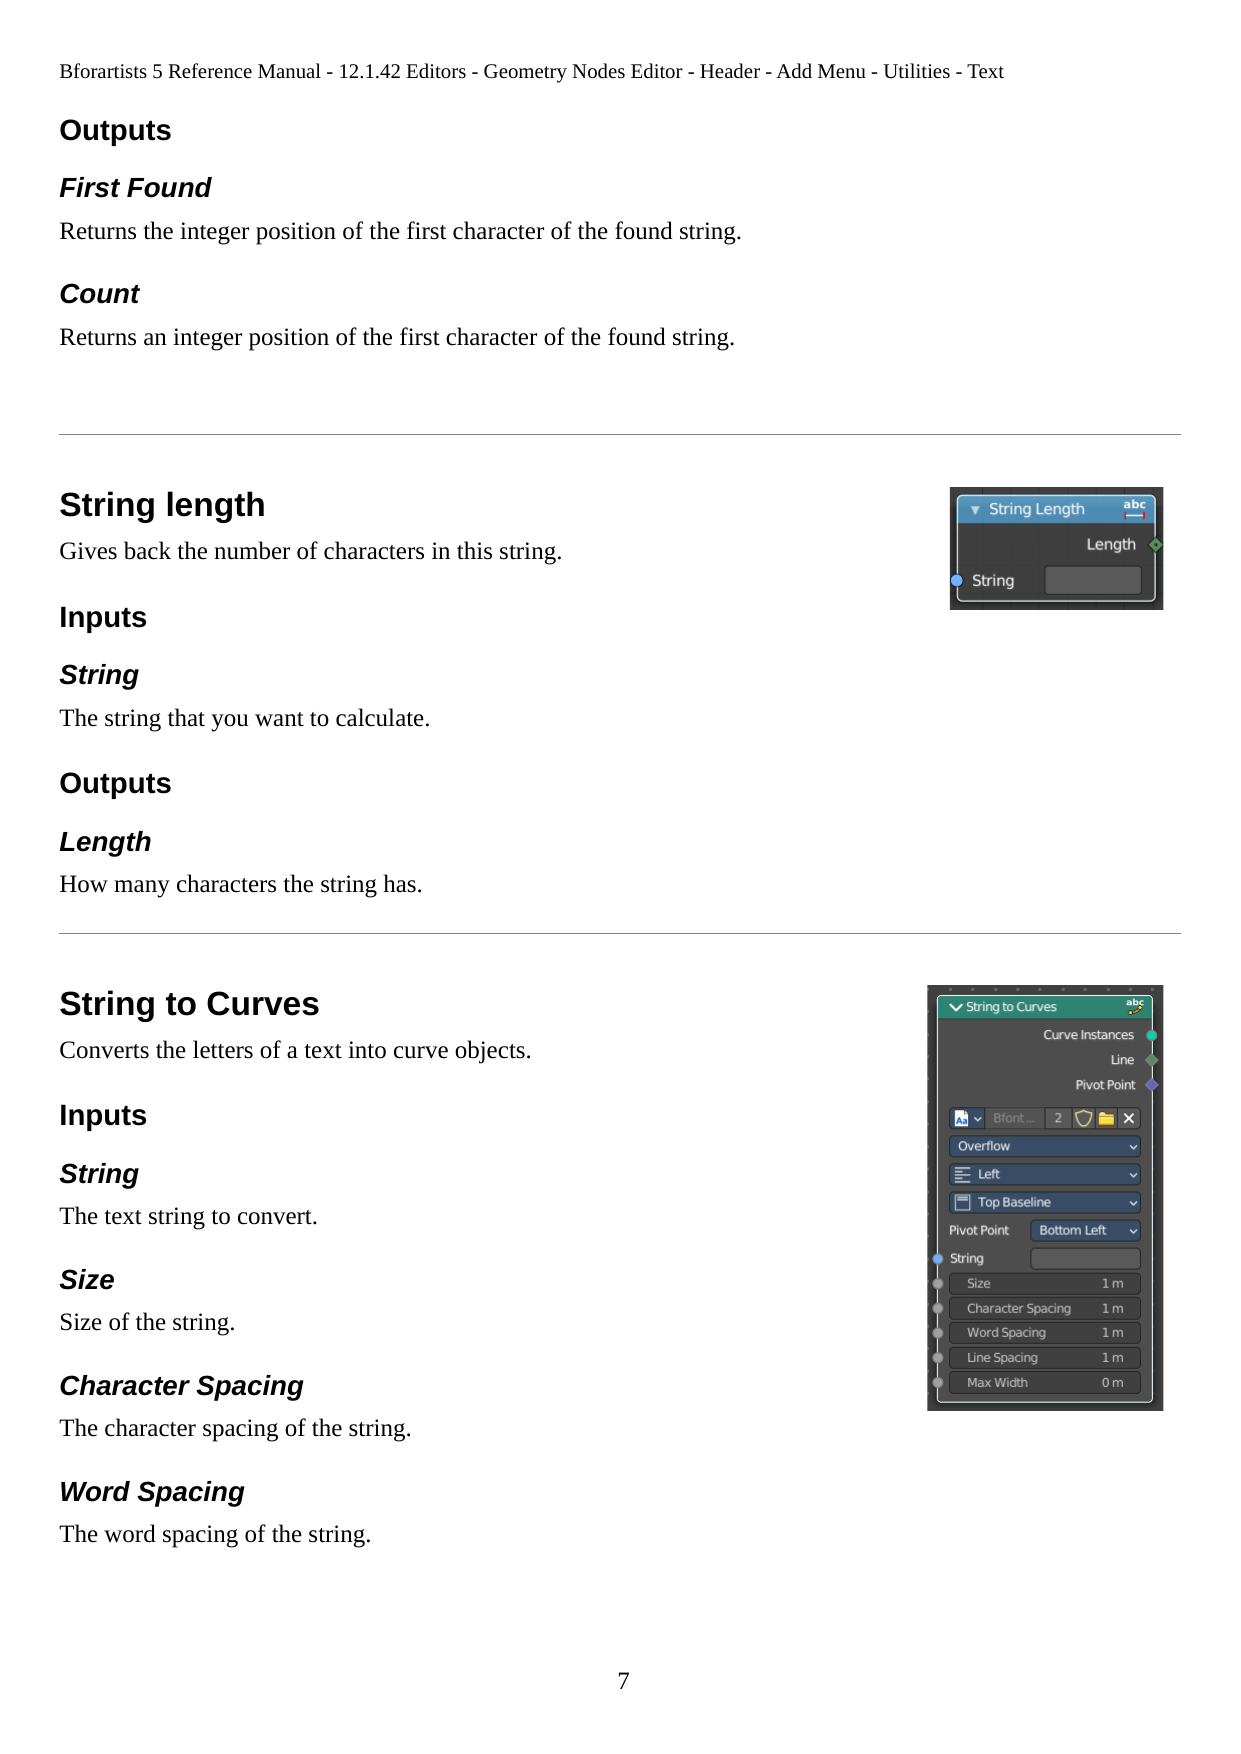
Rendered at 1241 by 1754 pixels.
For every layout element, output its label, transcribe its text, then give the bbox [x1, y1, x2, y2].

subtitle String length [59, 485, 1181, 523]
text Size of the string. [59, 1307, 927, 1336]
subtitle Character Spacing [59, 1369, 927, 1401]
subtitle Word Spacing [59, 1475, 1181, 1507]
text The character spacing of the string. [59, 1413, 1181, 1442]
text The word spacing of the string. [59, 1519, 1181, 1548]
text [1164, 1307, 1181, 1336]
subtitle Inputs [59, 599, 1181, 633]
subtitle String to Curves [59, 983, 1181, 1022]
subtitle [1164, 1098, 1181, 1132]
picture [949, 487, 1164, 610]
text Returns the integer position of the first character of the found string. [59, 216, 1181, 244]
subtitle Length [59, 825, 1181, 857]
subtitle Outputs [59, 766, 1181, 800]
subtitle String [59, 658, 1181, 690]
subtitle Size [59, 1263, 927, 1295]
subtitle Inputs [59, 1098, 927, 1132]
text How many characters the string has. [59, 869, 1181, 898]
text The string that you want to calculate. [59, 703, 1181, 731]
text Gives back the number of characters in this string. [59, 536, 949, 565]
text The text string to convert. [59, 1201, 927, 1230]
subtitle [1164, 1369, 1181, 1401]
subtitle Count [59, 277, 1181, 309]
subtitle [1164, 1157, 1181, 1189]
picture [927, 985, 1164, 1411]
subtitle String [59, 1157, 927, 1189]
subtitle [1164, 1263, 1181, 1295]
text Converts the letters of a text into curve objects. [59, 1035, 927, 1063]
subtitle Outputs [59, 113, 1181, 146]
text Returns an integer position of the first character of the found string. [59, 322, 1181, 350]
subtitle First Found [59, 171, 1181, 203]
